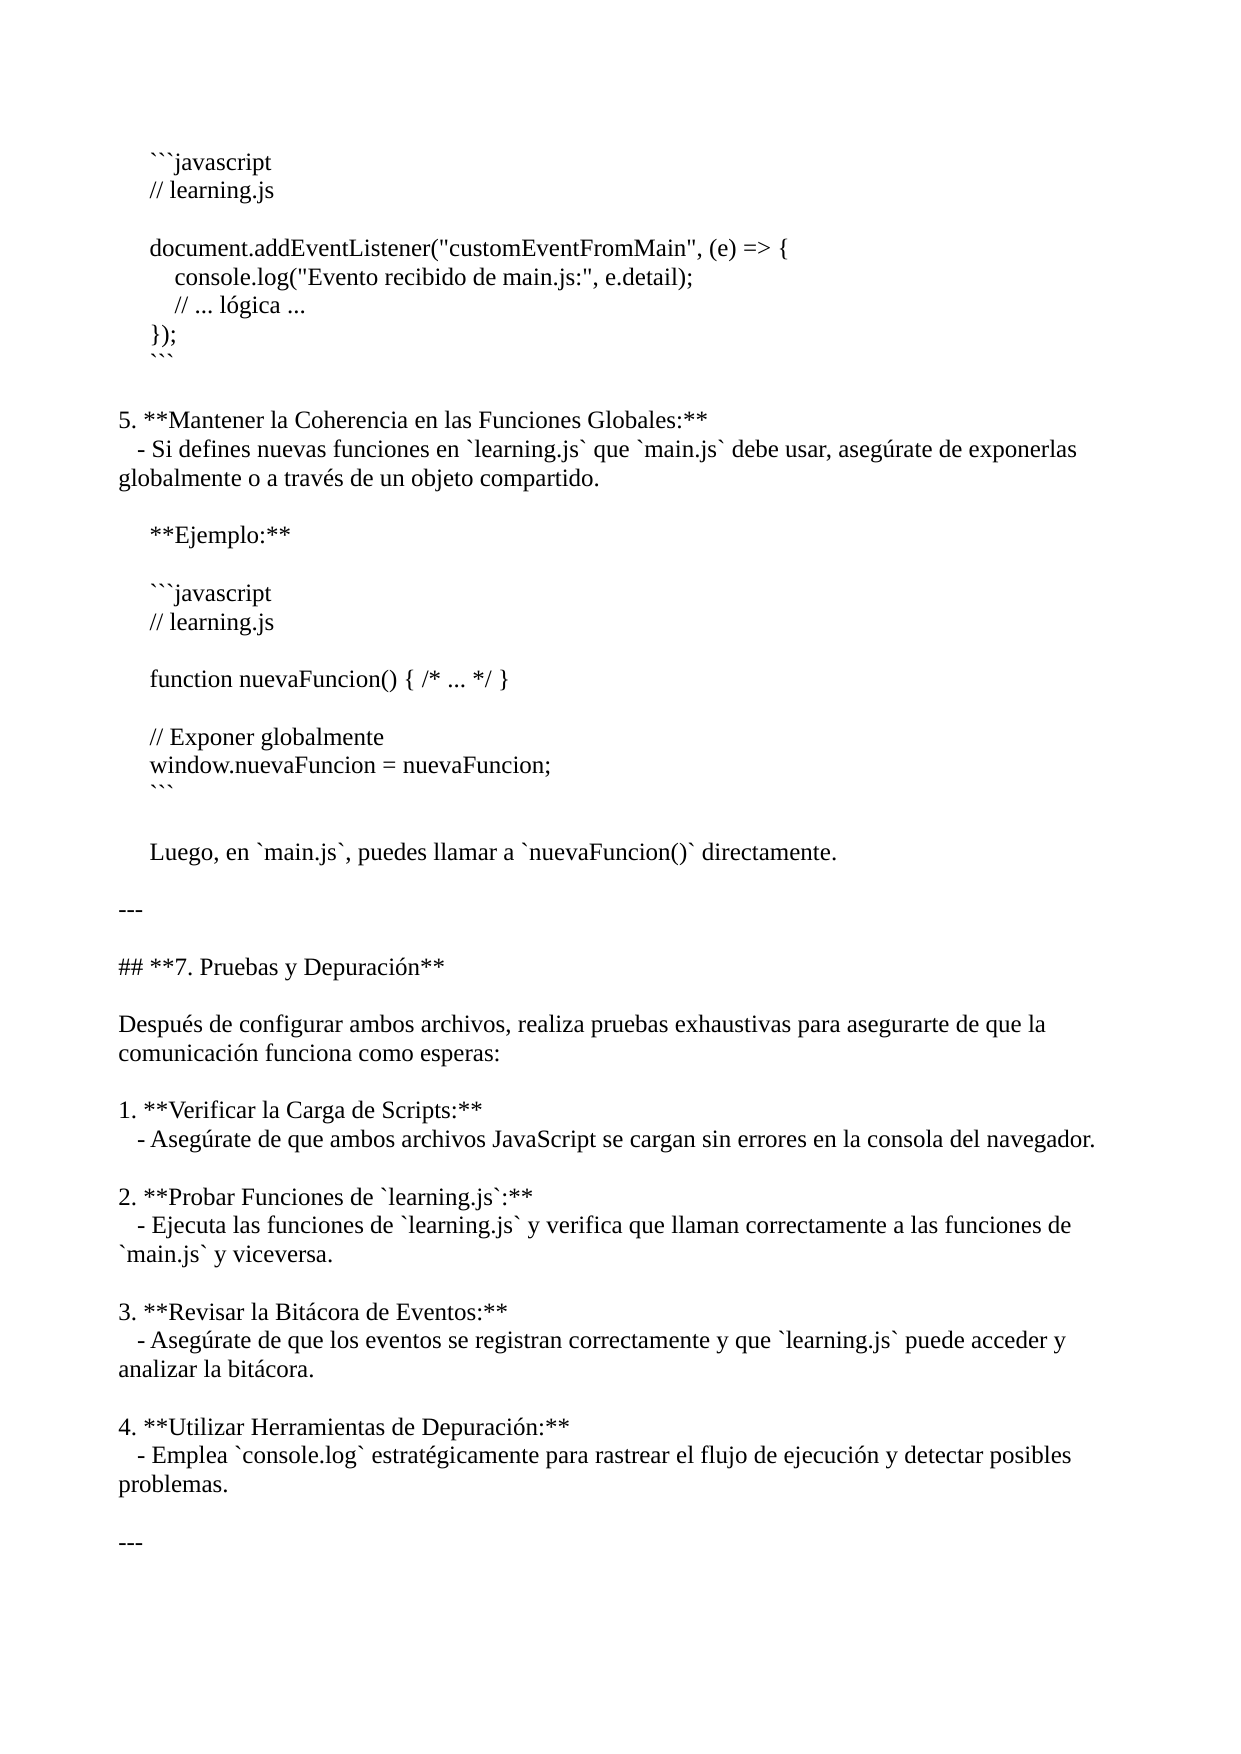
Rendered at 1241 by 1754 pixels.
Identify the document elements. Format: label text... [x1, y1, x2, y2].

text ```javascript [118, 578, 1122, 607]
text // Exponer globalmente [118, 722, 1122, 751]
text // learning.js [118, 607, 1122, 636]
text document.addEventListener("customEventFromMain", (e) => { [118, 233, 1122, 262]
text }); [118, 319, 1122, 348]
text function nuevaFuncion() { /* ... */ } [118, 664, 1122, 693]
text - Asegúrate de que los eventos se registran correctamente y que `learning.js` puede acceder y analizar la bitácora. [118, 1326, 1122, 1383]
text // learning.js [118, 176, 1122, 204]
text console.log("Evento recibido de main.js:", e.detail); [118, 262, 1122, 291]
text 1. **Verificar la Carga de Scripts:** [118, 1096, 1122, 1124]
text **Ejemplo:** [118, 521, 1122, 549]
text --- [118, 894, 1122, 923]
text 3. **Revisar la Bitácora de Eventos:** [118, 1297, 1122, 1326]
text ## **7. Pruebas y Depuración** [118, 952, 1122, 981]
text ``` [118, 779, 1122, 808]
text ``` [118, 348, 1122, 377]
text --- [118, 1527, 1122, 1556]
text 5. **Mantener la Coherencia en las Funciones Globales:** [118, 406, 1122, 434]
text - Si defines nuevas funciones en `learning.js` que `main.js` debe usar, asegúrate de exponerlas globalmente o a través de un objeto compartido. [118, 434, 1122, 492]
text 2. **Probar Funciones de `learning.js`:** [118, 1182, 1122, 1211]
text - Emplea `console.log` estratégicamente para rastrear el flujo de ejecución y detectar posibles problemas. [118, 1441, 1122, 1498]
text Después de configurar ambos archivos, realiza pruebas exhaustivas para asegurarte de que la comunicación funciona como esperas: [118, 1009, 1122, 1067]
text - Ejecuta las funciones de `learning.js` y verifica que llaman correctamente a las funciones de `main.js` y viceversa. [118, 1211, 1122, 1268]
text window.nuevaFuncion = nuevaFuncion; [118, 751, 1122, 779]
text 4. **Utilizar Herramientas de Depuración:** [118, 1412, 1122, 1441]
text - Asegúrate de que ambos archivos JavaScript se cargan sin errores en la consola del navegador. [118, 1124, 1122, 1153]
text Luego, en `main.js`, puedes llamar a `nuevaFuncion()` directamente. [118, 837, 1122, 866]
text // ... lógica ... [118, 291, 1122, 319]
text ```javascript [118, 147, 1122, 176]
